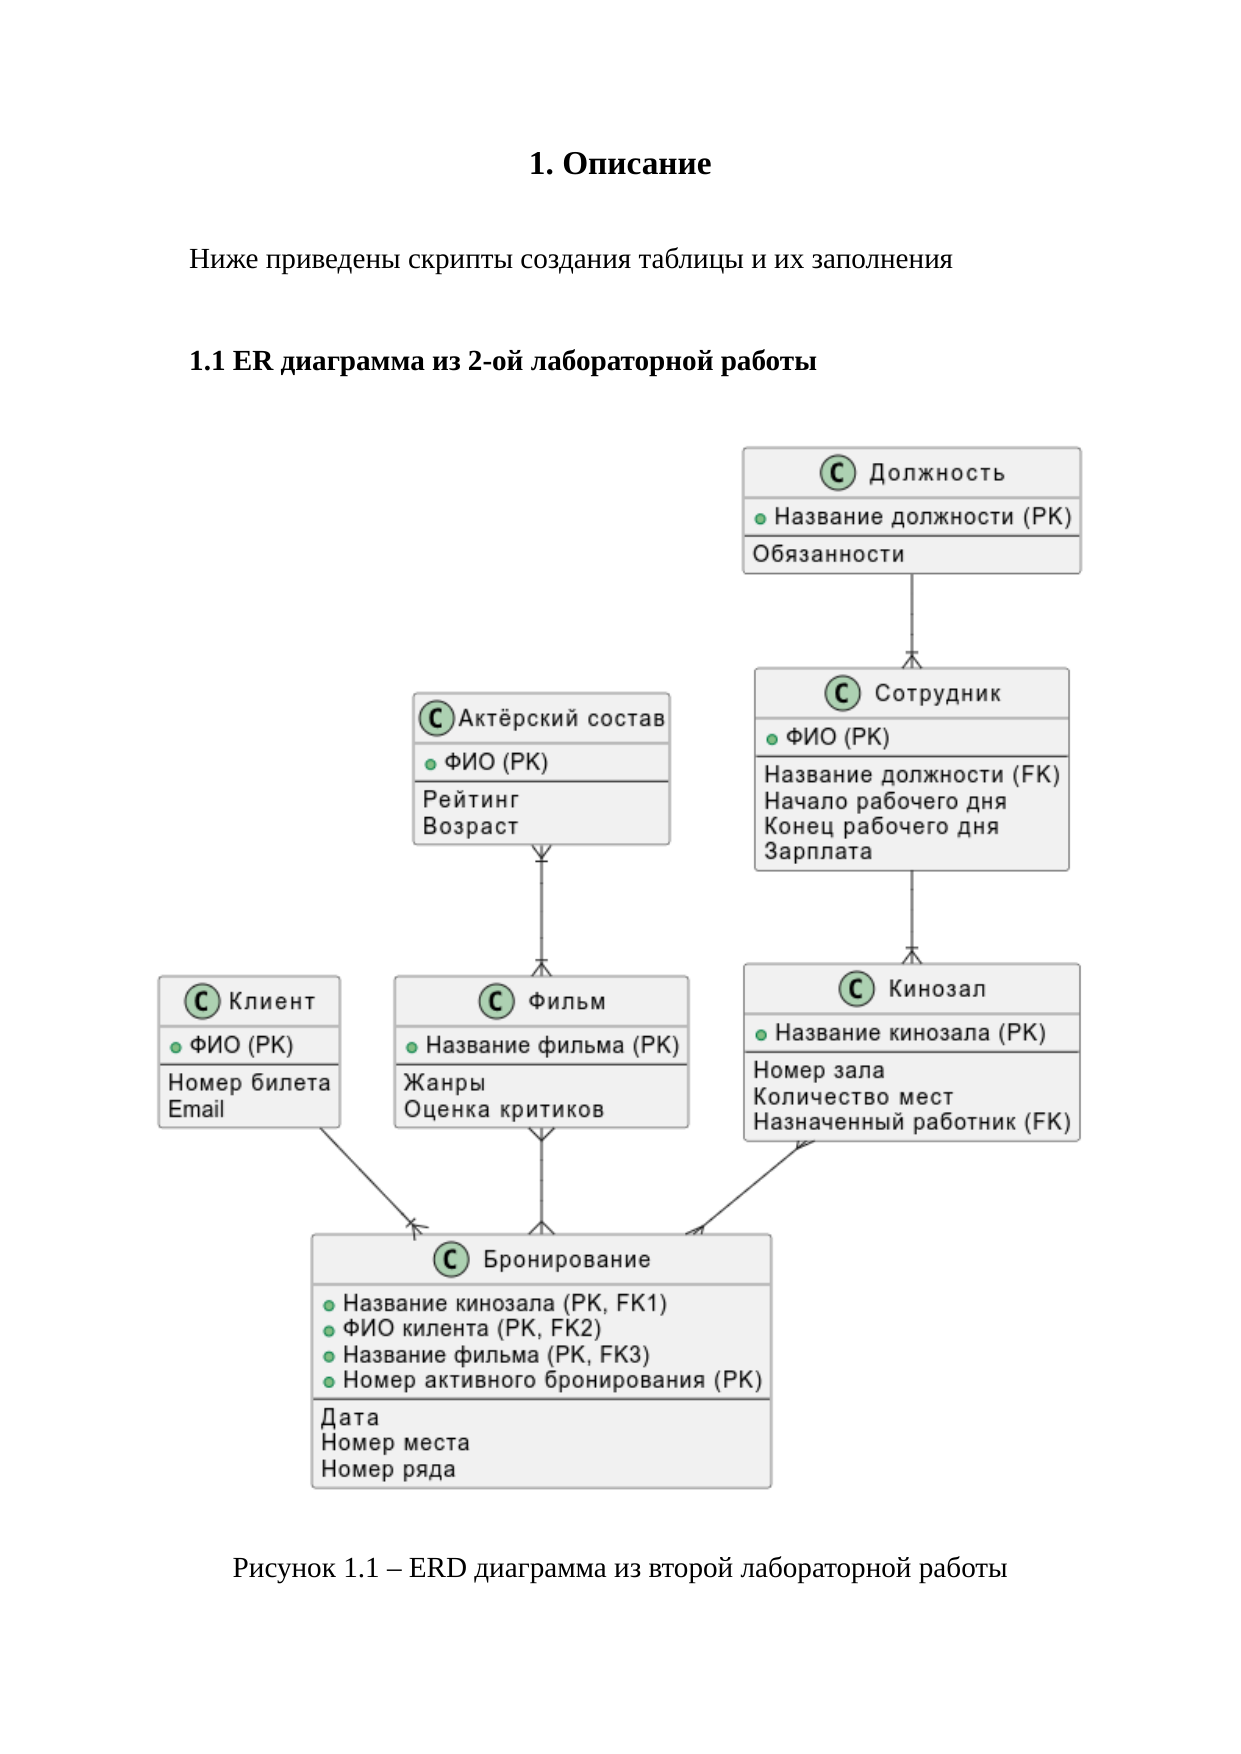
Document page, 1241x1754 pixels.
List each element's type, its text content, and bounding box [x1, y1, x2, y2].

subtitle 1.1 ER диаграмма из 2-ой лабораторной работы [118, 343, 1122, 377]
subtitle 1. Описание [118, 143, 1122, 181]
text Рисунок 1.1 – ERD диаграмма из второй лабораторной работы [118, 1550, 1122, 1583]
text Ниже приведены скрипты создания таблицы и их заполнения [118, 242, 1122, 275]
picture [148, 437, 1092, 1499]
